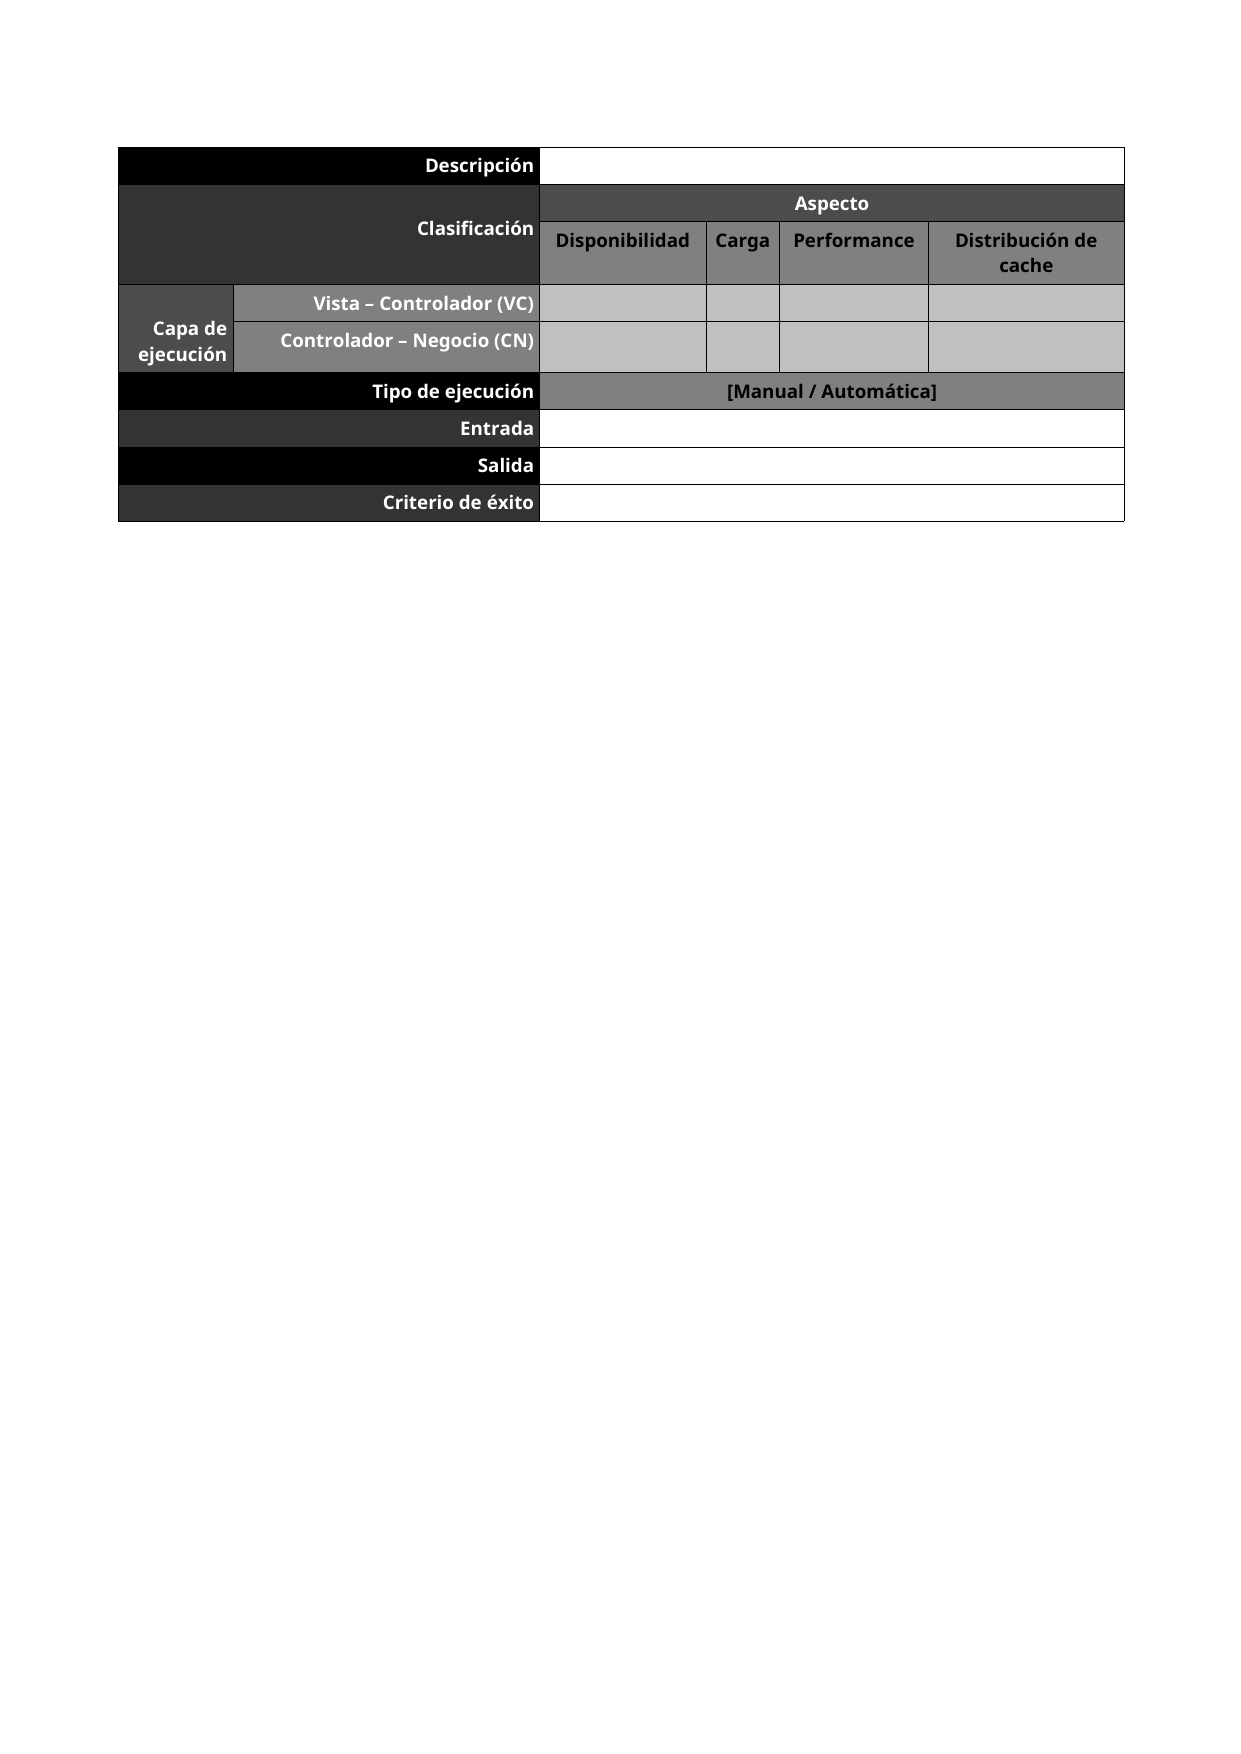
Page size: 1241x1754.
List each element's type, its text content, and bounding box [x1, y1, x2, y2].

table_cell [929, 322, 1124, 372]
table_cell Criterio de éxito [119, 485, 539, 521]
table_cell Distribución de cache [929, 222, 1124, 284]
table_header [540, 148, 1124, 184]
table_cell [707, 322, 779, 372]
table_cell [780, 285, 928, 321]
table_cell Controlador – Negocio (CN) [234, 322, 539, 372]
table_cell Vista – Controlador (VC) [234, 285, 539, 321]
table_cell [707, 285, 779, 321]
table_cell Disponibilidad [540, 222, 706, 284]
table_cell Tipo de ejecución [119, 373, 539, 409]
table_cell Performance [780, 222, 928, 284]
table_cell [540, 322, 706, 372]
table_cell Capa de ejecución [119, 285, 233, 372]
table_cell [540, 485, 1124, 521]
table_cell [780, 322, 928, 372]
table_cell [929, 285, 1124, 321]
table_header Descripción [119, 148, 539, 184]
table_cell Clasificación [119, 185, 539, 284]
table_cell [540, 448, 1124, 484]
table_cell Carga [707, 222, 779, 284]
table_cell [Manual / Automática] [540, 373, 1124, 409]
table_cell Salida [119, 448, 539, 484]
table_cell [540, 410, 1124, 447]
table_cell [540, 285, 706, 321]
table_cell Entrada [119, 410, 539, 447]
table_cell Aspecto [540, 185, 1124, 221]
